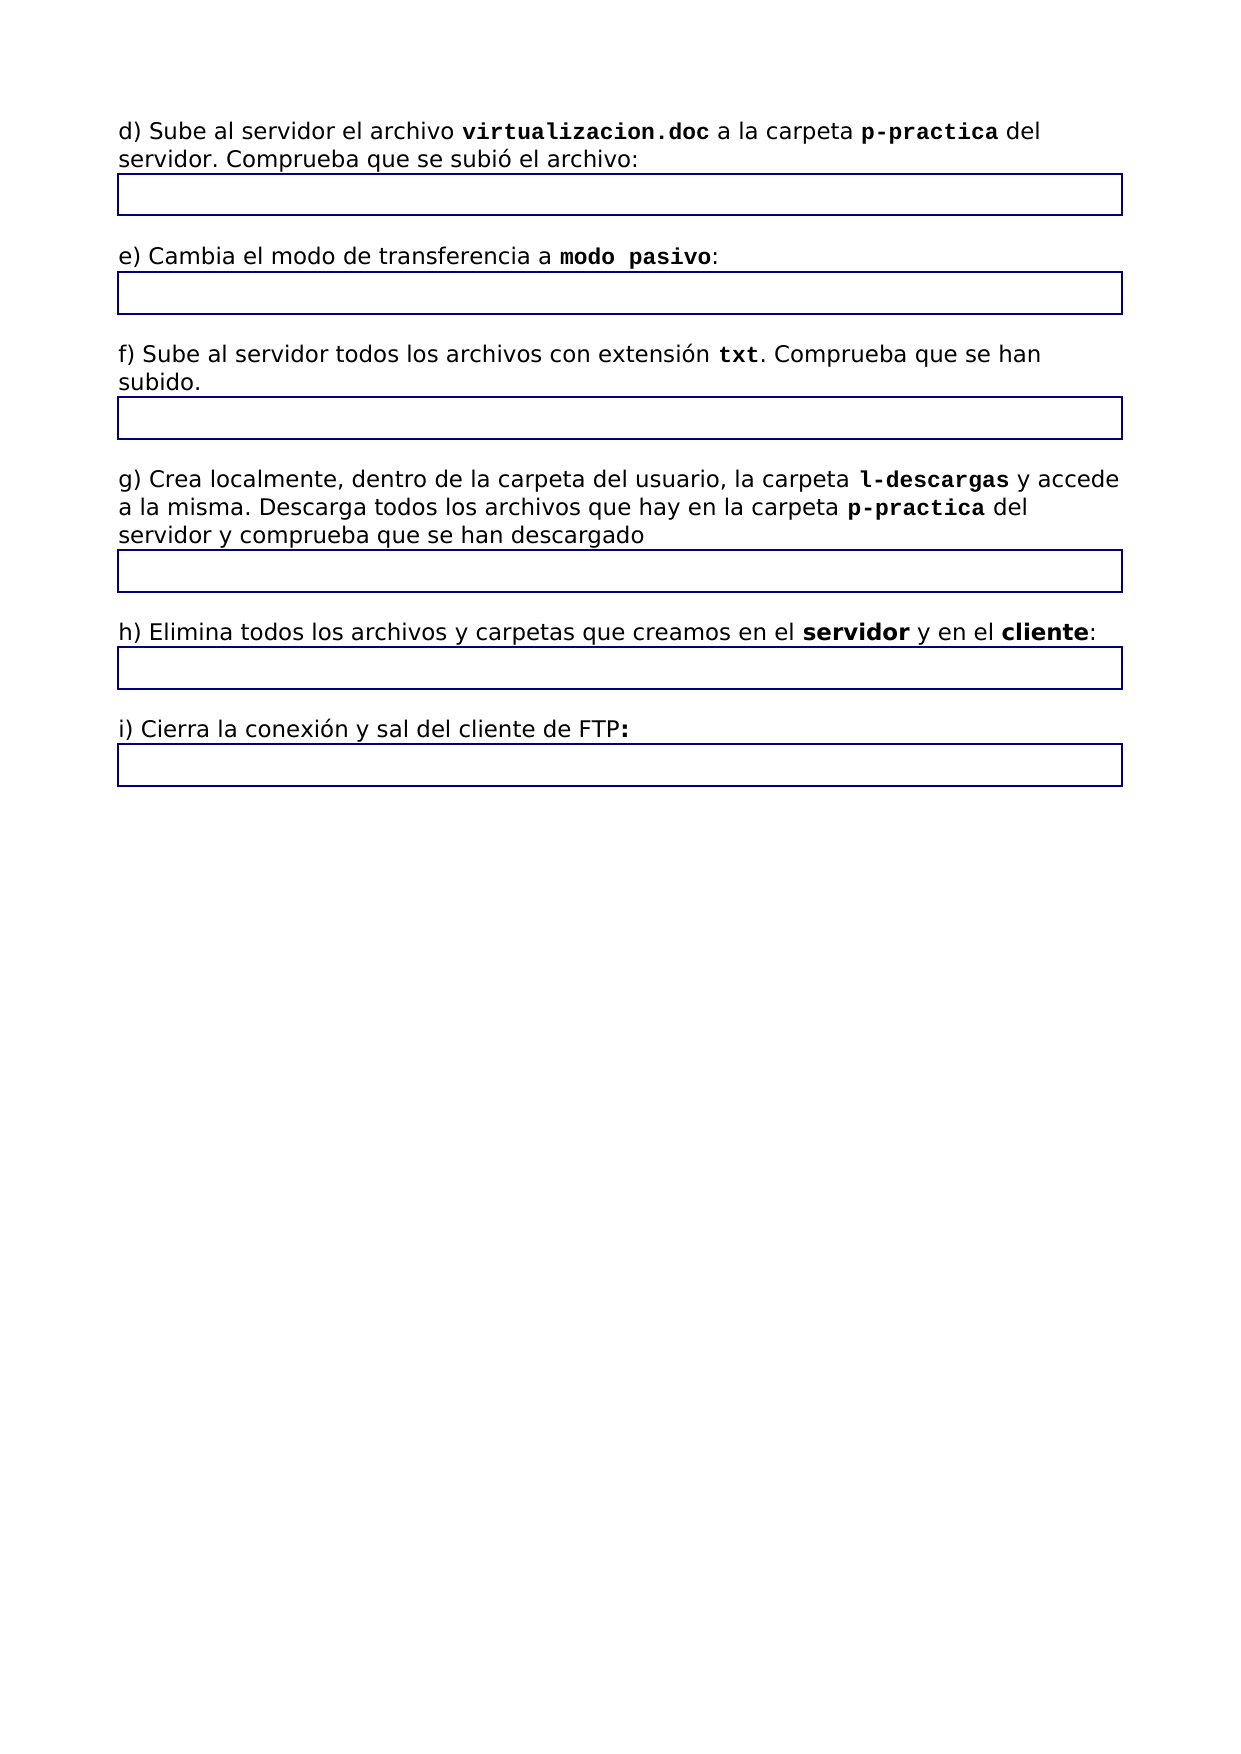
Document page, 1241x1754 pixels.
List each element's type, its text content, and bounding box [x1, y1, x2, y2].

table_header [119, 745, 1121, 784]
text i) Cierra la conexión y sal del cliente de FTP: [118, 716, 1122, 743]
table_header [119, 648, 1121, 688]
text g) Crea localmente, dentro de la carpeta del usuario, la carpeta l-descargas y accede a la misma. Descarga todos los archivos que hay en la carpeta p-practica del servidor y comprueba que se han descargado [118, 466, 1122, 549]
text d) Sube al servidor el archivo virtualizacion.doc a la carpeta p-practica del servidor. Comprueba que se subió el archivo: [118, 118, 1122, 173]
table_header [119, 273, 1121, 313]
table_header [119, 398, 1121, 438]
text h) Elimina todos los archivos y carpetas que creamos en el servidor y en el cliente: [118, 619, 1122, 646]
text e) Cambia el modo de transferencia a modo pasivo: [118, 243, 1122, 271]
text f) Sube al servidor todos los archivos con extensión txt. Comprueba que se han subido. [118, 341, 1122, 396]
table_header [119, 551, 1121, 591]
table_header [119, 175, 1121, 214]
